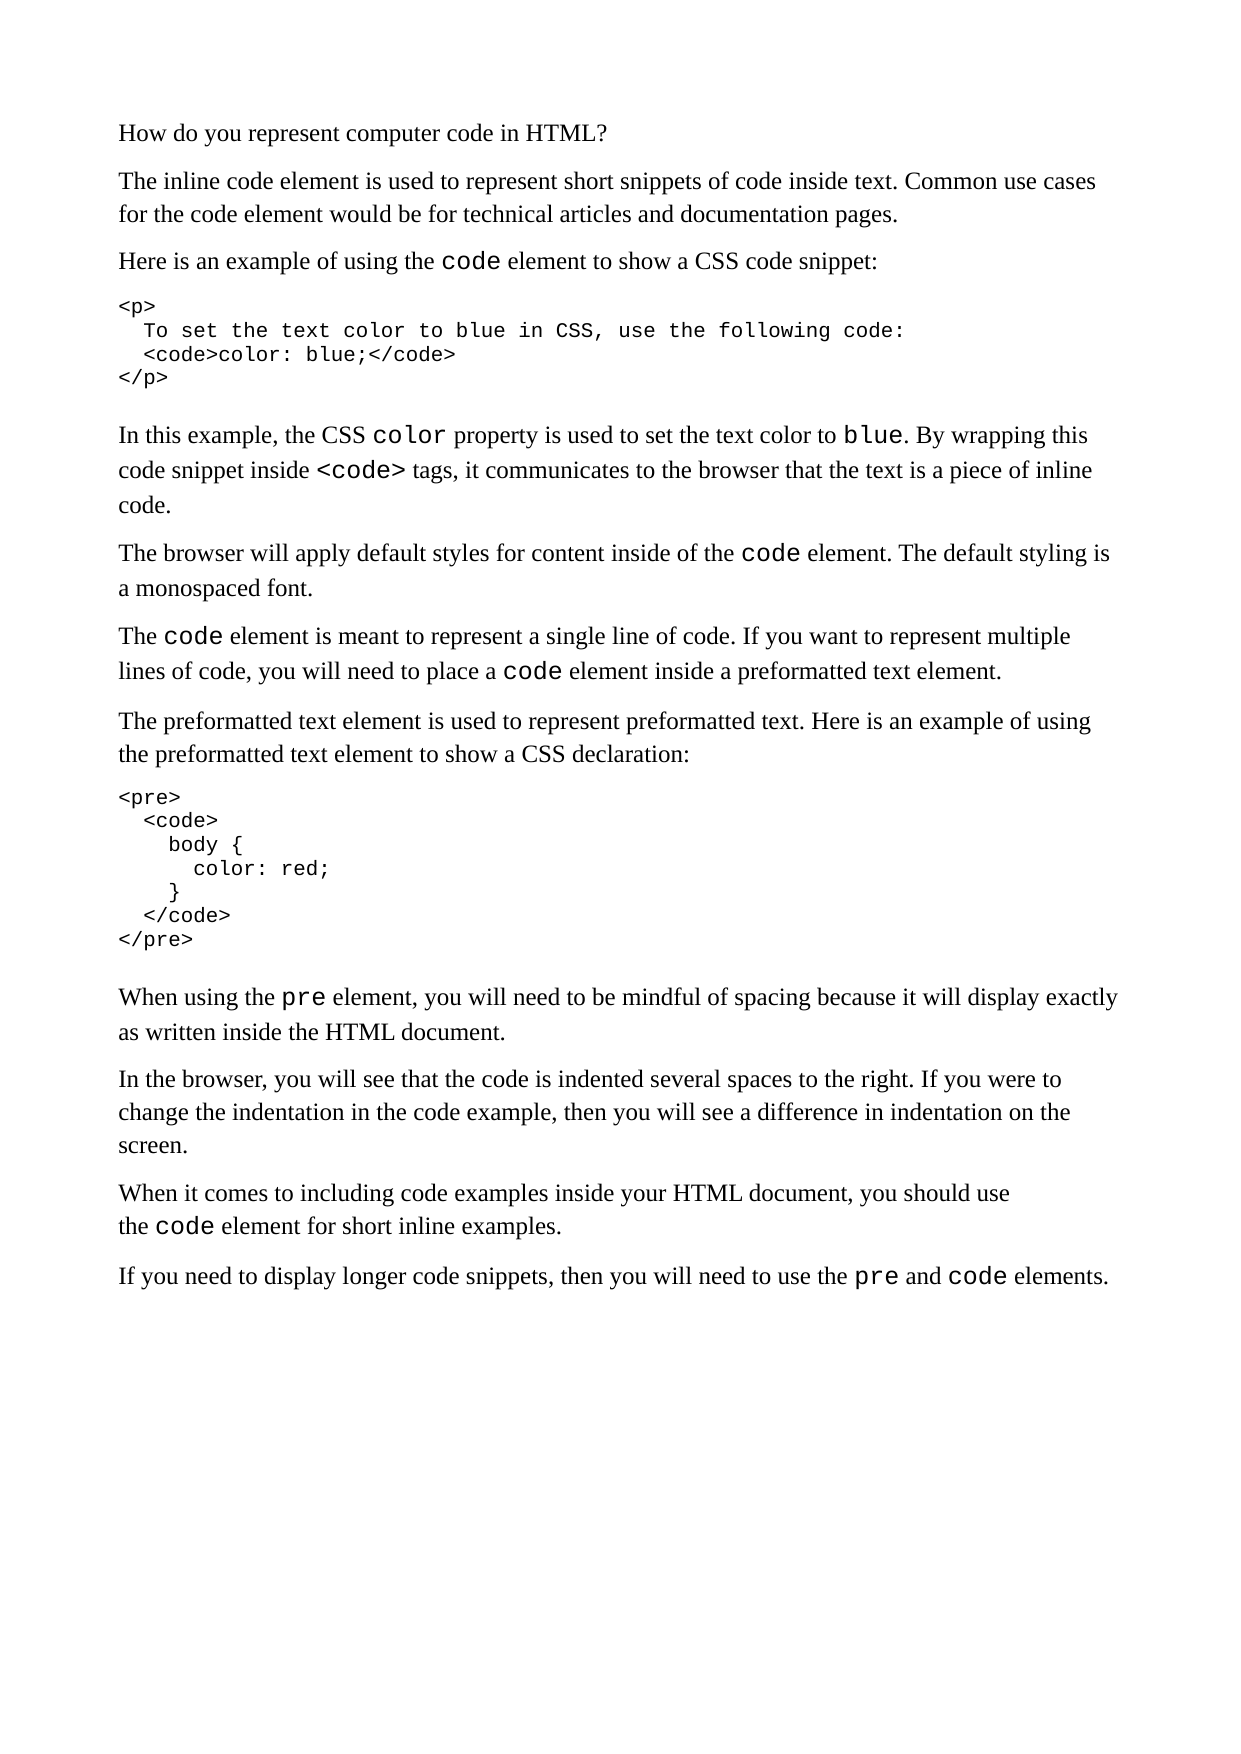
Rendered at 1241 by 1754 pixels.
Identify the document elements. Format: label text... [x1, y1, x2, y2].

text The preformatted text element is used to represent preformatted text. Here is an example of using the preformatted text element to show a CSS declaration: [118, 706, 1122, 768]
text </code> [118, 905, 1122, 928]
text <code> [118, 810, 1122, 834]
text How do you represent computer code in HTML? [118, 118, 1122, 147]
text In this example, the CSS color property is used to set the text color to blue. By wrapping this code snippet inside <code> tags, it communicates to the browser that the text is a piece of inline code. [118, 420, 1122, 519]
text } [118, 881, 1122, 905]
text In the browser, you will see that the code is indented several spaces to the right. If you were to change the indentation in the code example, then you will see a difference in indentation on the screen. [118, 1064, 1122, 1159]
text <code>color: blue;</code> [118, 344, 1122, 367]
text To set the text color to blue in CSS, use the following code: [118, 320, 1122, 344]
text Here is an example of using the code element to show a CSS code snippet: [118, 246, 1122, 277]
text If you need to display longer code snippets, then you will need to use the pre and code elements. [118, 1261, 1122, 1292]
text body { [118, 834, 1122, 858]
text color: red; [118, 858, 1122, 881]
text The code element is meant to represent a single line of code. If you want to represent multiple lines of code, you will need to place a code element inside a preformatted text element. [118, 621, 1122, 687]
text </p> [118, 367, 1122, 391]
text When it comes to including code examples inside your HTML document, you should use the code element for short inline examples. [118, 1178, 1122, 1242]
text When using the pre element, you will need to be mindful of spacing because it will display exactly as written inside the HTML document. [118, 982, 1122, 1046]
text <p> [118, 296, 1122, 320]
text </pre> [118, 928, 1122, 952]
text The inline code element is used to represent short snippets of code inside text. Common use cases for the code element would be for technical articles and documentation pages. [118, 166, 1122, 227]
text <pre> [118, 787, 1122, 810]
text The browser will apply default styles for content inside of the code element. The default styling is a monospaced font. [118, 538, 1122, 602]
